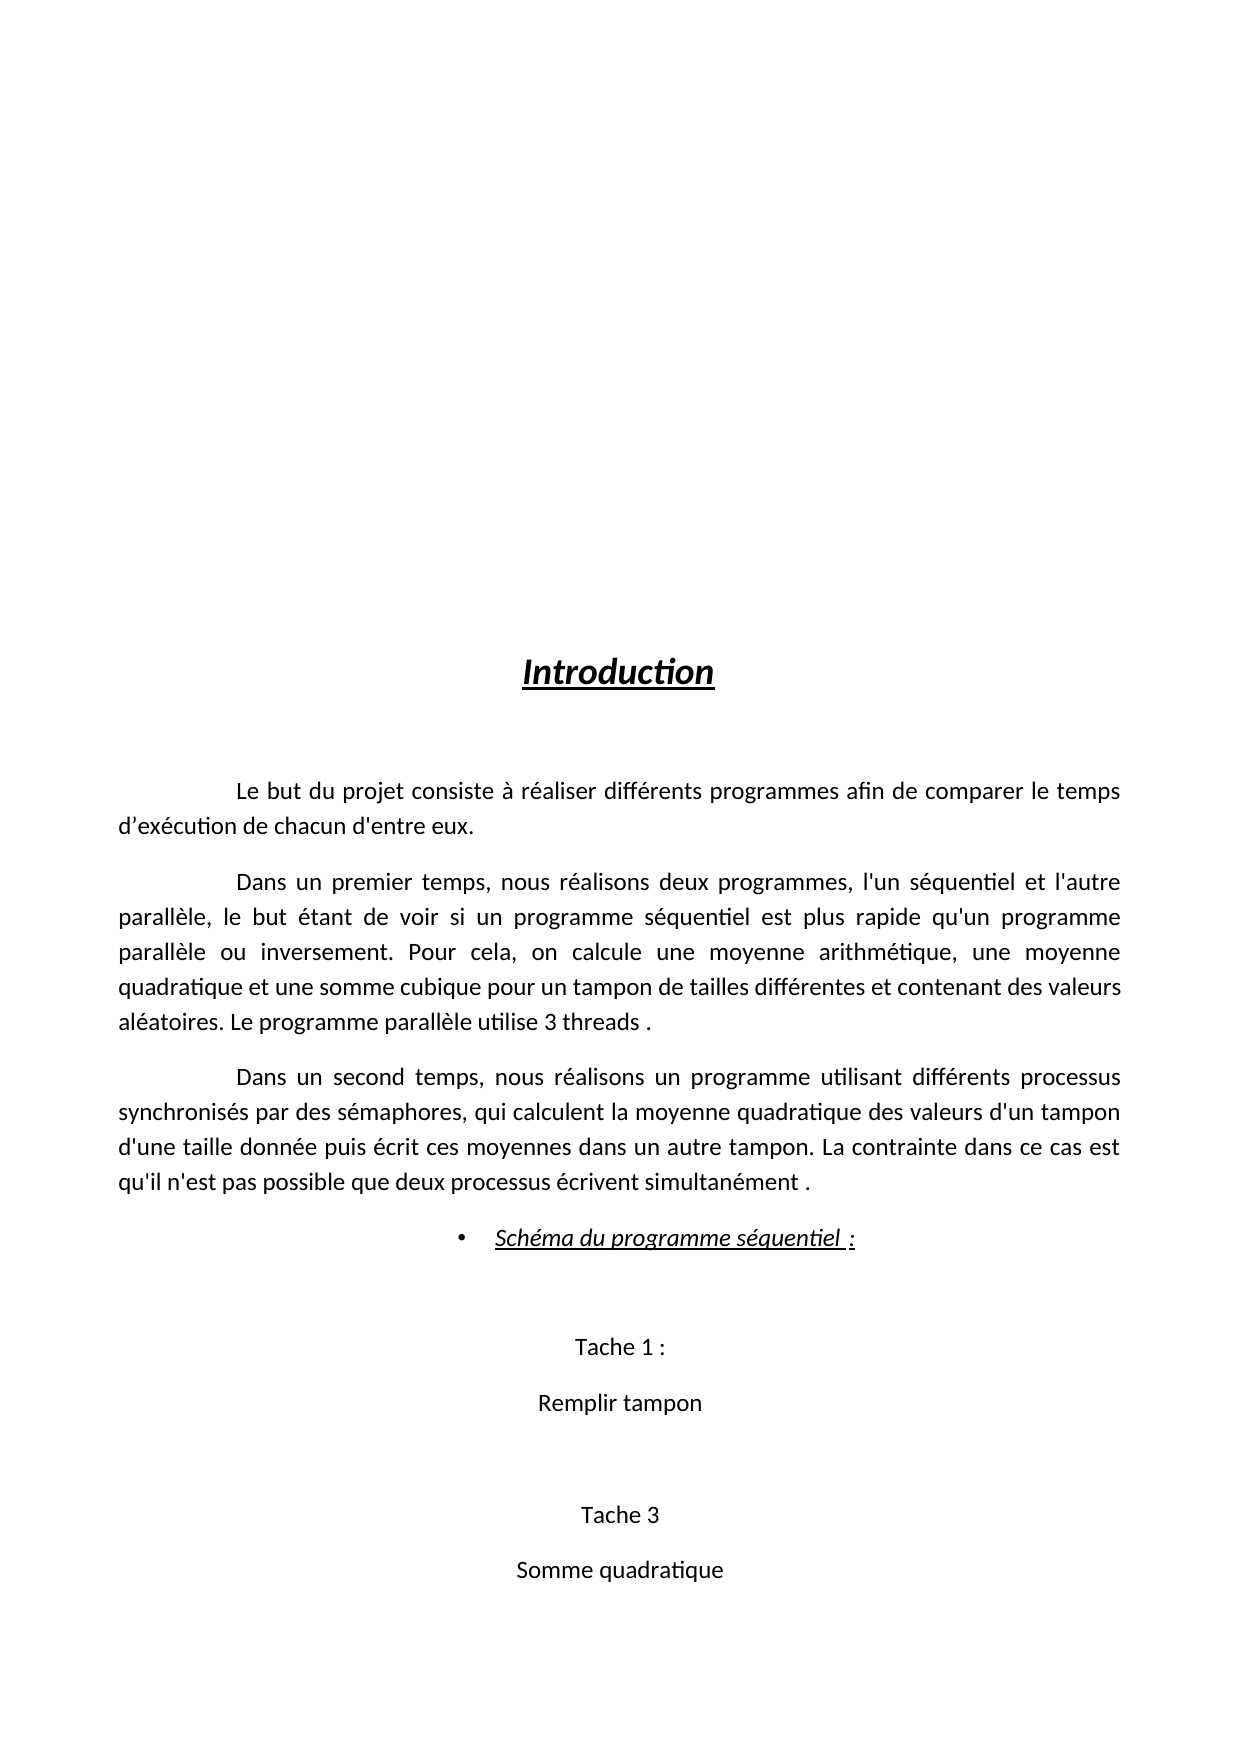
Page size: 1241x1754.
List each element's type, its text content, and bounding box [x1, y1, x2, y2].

text Tache 1 : [118, 1331, 1122, 1362]
text Tache 3 [118, 1499, 1122, 1529]
text Dans un premier temps, nous réalisons deux programmes, l'un séquentiel et l'autre parallèle, le but étant de voir si un programme séquentiel est plus rapide qu'un programme parallèle ou inversement. Pour cela, on calcule une moyenne arithmétique, une moyenne quadratique et une somme cubique pour un tampon de tailles différentes et contenant des valeurs aléatoires. Le programme parallèle utilise 3 threads . [118, 866, 1122, 1036]
text Le but du projet consiste à réaliser différents programmes afin de comparer le temps d’exécution de chacun d'entre eux. [118, 775, 1122, 840]
text Somme quadratique [118, 1554, 1122, 1585]
text Remplir tampon [118, 1387, 1122, 1418]
text Introduction [118, 648, 1122, 694]
text Dans un second temps, nous réalisons un programme utilisant différents processus synchronisés par des sémaphores, qui calculent la moyenne quadratique des valeurs d'un tampon d'une taille donnée puis écrit ces moyennes dans un autre tampon. La contrainte dans ce cas est qu'il n'est pas possible que deux processus écrivent simultanément . [118, 1062, 1122, 1197]
list Schéma du programme séquentiel : [156, 1222, 1122, 1253]
